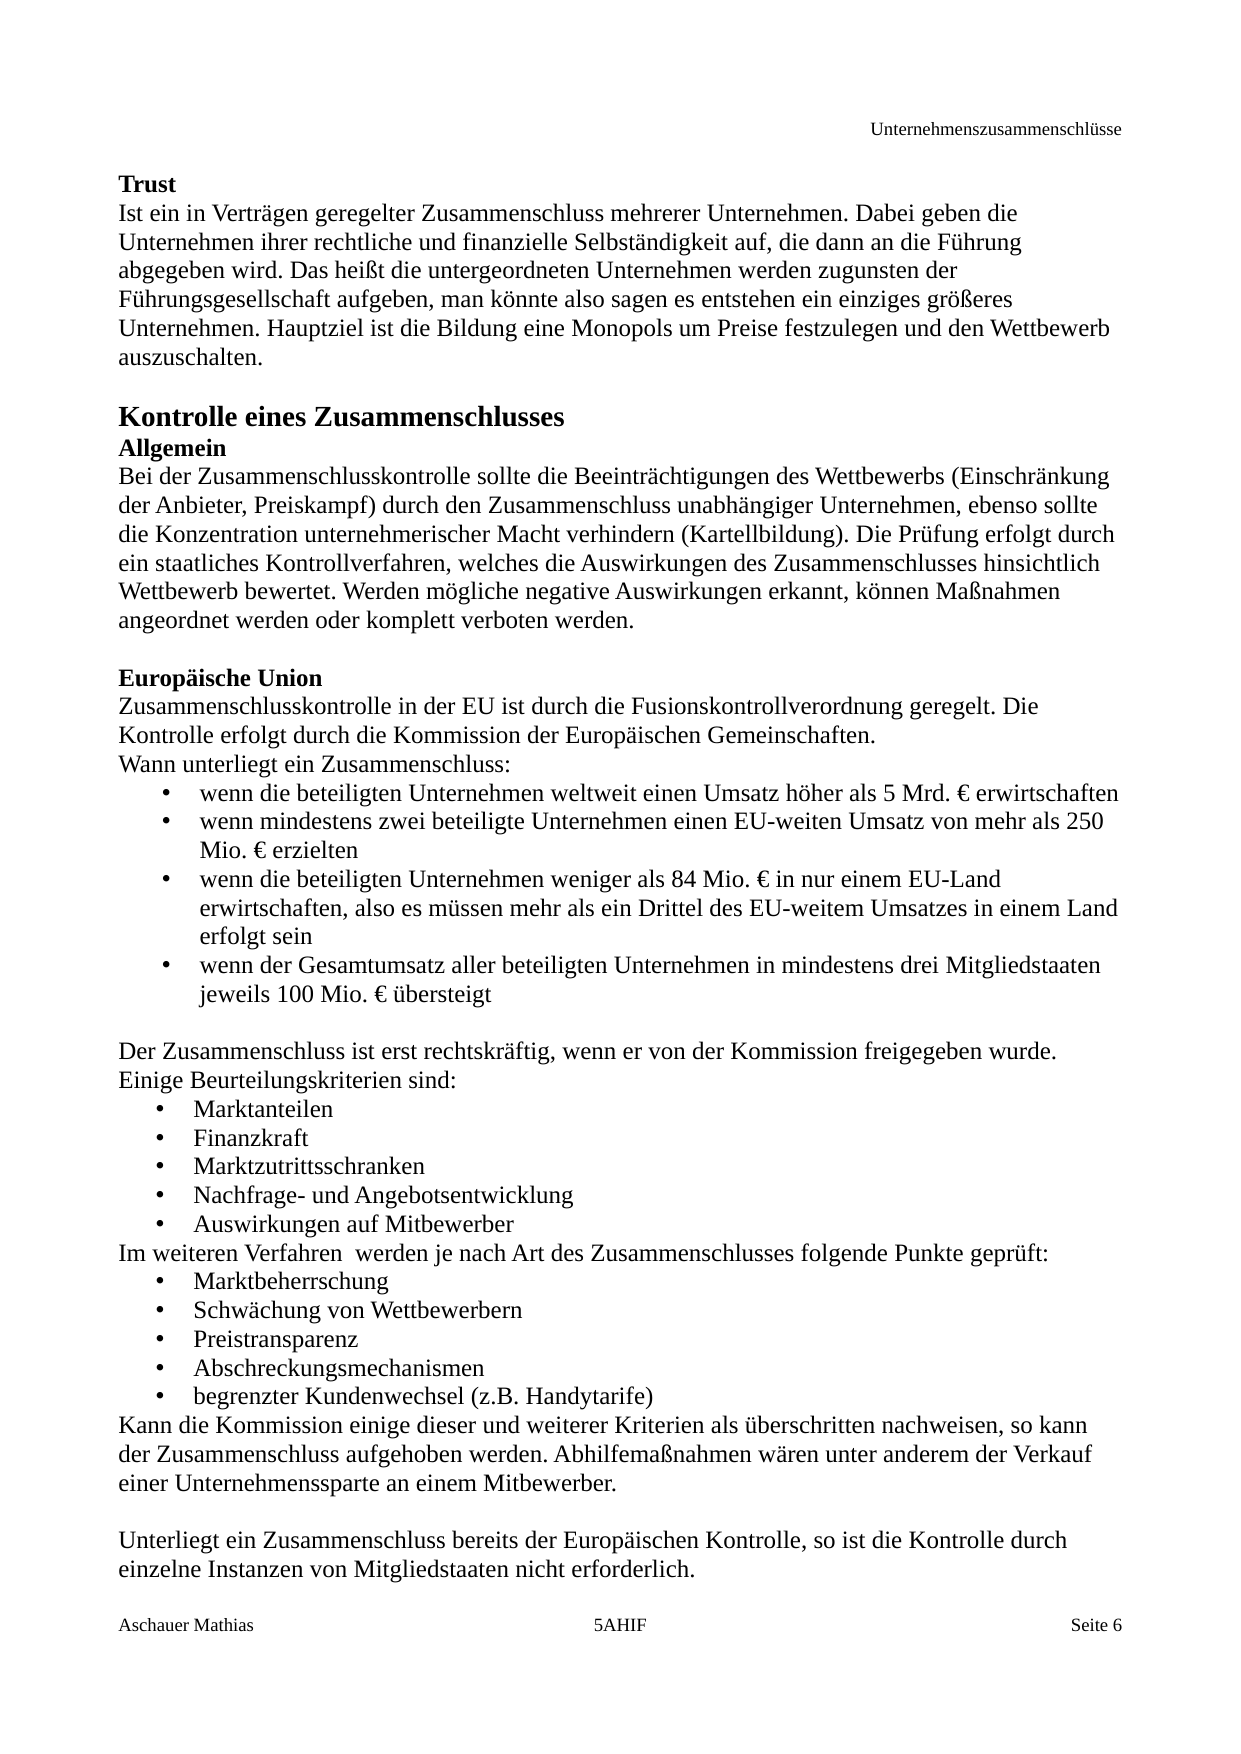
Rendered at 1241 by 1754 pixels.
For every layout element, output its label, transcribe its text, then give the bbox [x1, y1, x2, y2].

text Zusammenschlusskontrolle in der EU ist durch die Fusionskontrollverordnung geregelt. Die Kontrolle erfolgt durch die Kommission der Europäischen Gemeinschaften. [118, 691, 1122, 749]
text Kontrolle eines Zusammenschlusses [118, 399, 1122, 433]
list wenn mindestens zwei beteiligte Unternehmen einen EU-weiten Umsatz von mehr als 250 Mio. € erzielten [162, 806, 1122, 864]
text Ist ein in Verträgen geregelter Zusammenschluss mehrerer Unternehmen. Dabei geben die Unternehmen ihrer rechtliche und finanzielle Selbständigkeit auf, die dann an die Führung abgegeben wird. Das heißt die untergeordneten Unternehmen werden zugunsten der Führungsgesellschaft aufgeben, man könnte also sagen es entstehen ein einziges größeres Unternehmen. Hauptziel ist die Bildung eine Monopols um Preise festzulegen und den Wettbewerb auszuschalten. [118, 198, 1122, 370]
list Preistransparenz [156, 1324, 1122, 1353]
text Im weiteren Verfahren werden je nach Art des Zusammenschlusses folgende Punkte geprüft: [118, 1238, 1122, 1266]
list Nachfrage- und Angebotsentwicklung [156, 1180, 1122, 1209]
list Marktanteilen [156, 1094, 1122, 1123]
list Auswirkungen auf Mitbewerber [156, 1209, 1122, 1238]
text Bei der Zusammenschlusskontrolle sollte die Beeinträchtigungen des Wettbewerbs (Einschränkung der Anbieter, Preiskampf) durch den Zusammenschluss unabhängiger Unternehmen, ebenso sollte die Konzentration unternehmerischer Macht verhindern (Kartellbildung). Die Prüfung erfolgt durch ein staatliches Kontrollverfahren, welches die Auswirkungen des Zusammenschlusses hinsichtlich Wettbewerb bewertet. Werden mögliche negative Auswirkungen erkannt, können Maßnahmen angeordnet werden oder komplett verboten werden. [118, 461, 1122, 634]
list wenn die beteiligten Unternehmen weltweit einen Umsatz höher als 5 Mrd. € erwirtschaften [162, 778, 1122, 806]
text Europäische Union [118, 663, 1122, 691]
text Wann unterliegt ein Zusammenschluss: [118, 749, 1122, 778]
list wenn die beteiligten Unternehmen weniger als 84 Mio. € in nur einem EU-Land erwirtschaften, also es müssen mehr als ein Drittel des EU-weitem Umsatzes in einem Land erfolgt sein [162, 864, 1122, 950]
text Kann die Kommission einige dieser und weiterer Kriterien als überschritten nachweisen, so kann der Zusammenschluss aufgehoben werden. Abhilfemaßnahmen wären unter anderem der Verkauf einer Unternehmenssparte an einem Mitbewerber. [118, 1410, 1122, 1496]
text Allgemein [118, 433, 1122, 461]
list Marktzutrittsschranken [156, 1151, 1122, 1180]
text Der Zusammenschluss ist erst rechtskräftig, wenn er von der Kommission freigegeben wurde. [118, 1036, 1122, 1065]
list wenn der Gesamtumsatz aller beteiligten Unternehmen in mindestens drei Mitgliedstaaten jeweils 100 Mio. € übersteigt [162, 950, 1122, 1008]
list begrenzter Kundenwechsel (z.B. Handytarife) [156, 1381, 1122, 1410]
text Unterliegt ein Zusammenschluss bereits der Europäischen Kontrolle, so ist die Kontrolle durch einzelne Instanzen von Mitgliedstaaten nicht erforderlich. [118, 1525, 1122, 1583]
list Marktbeherrschung [156, 1266, 1122, 1295]
list Finanzkraft [156, 1123, 1122, 1151]
text Trust [118, 169, 1122, 198]
text Einige Beurteilungskriterien sind: [118, 1065, 1122, 1094]
list Abschreckungsmechanismen [156, 1353, 1122, 1381]
list Schwächung von Wettbewerbern [156, 1295, 1122, 1324]
